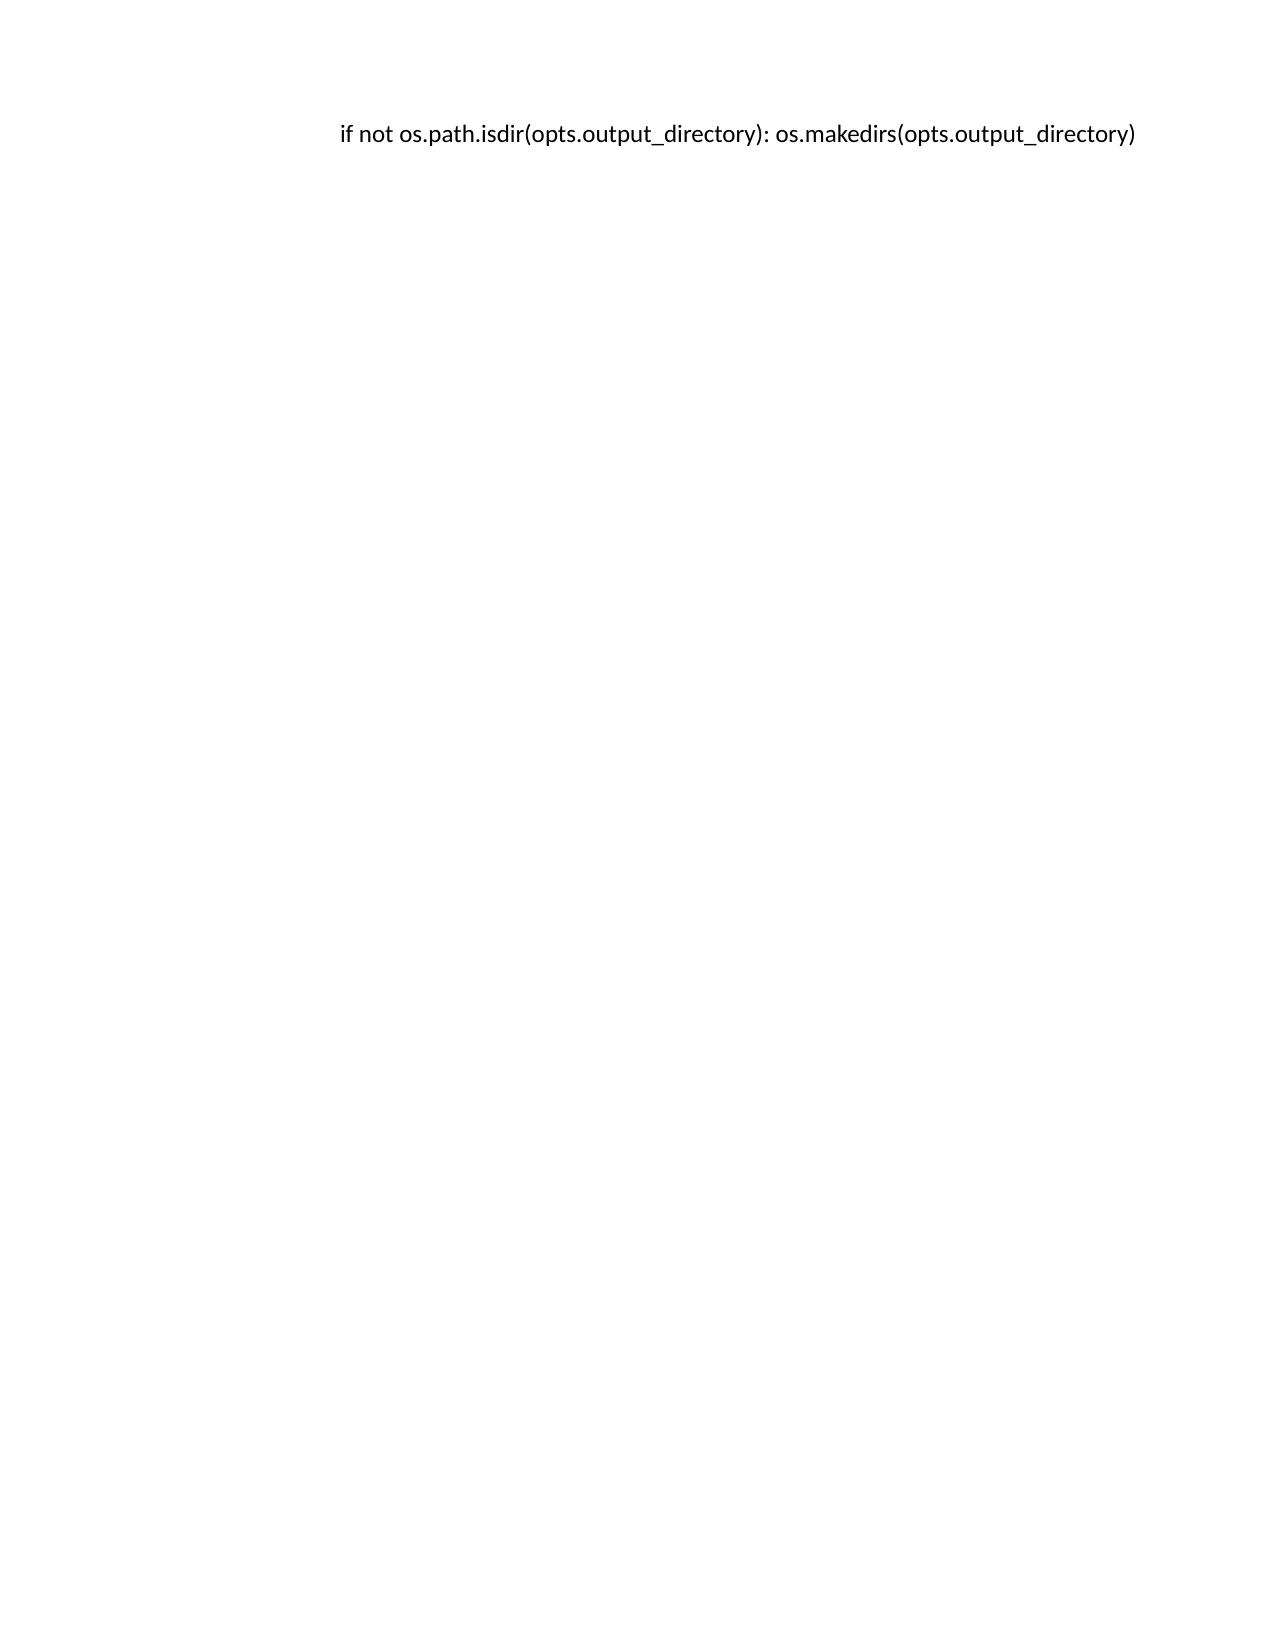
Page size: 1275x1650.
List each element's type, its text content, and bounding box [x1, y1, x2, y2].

text if not os.path.isdir(opts.output_directory): os.makedirs(opts.output_directory) [118, 118, 1157, 149]
